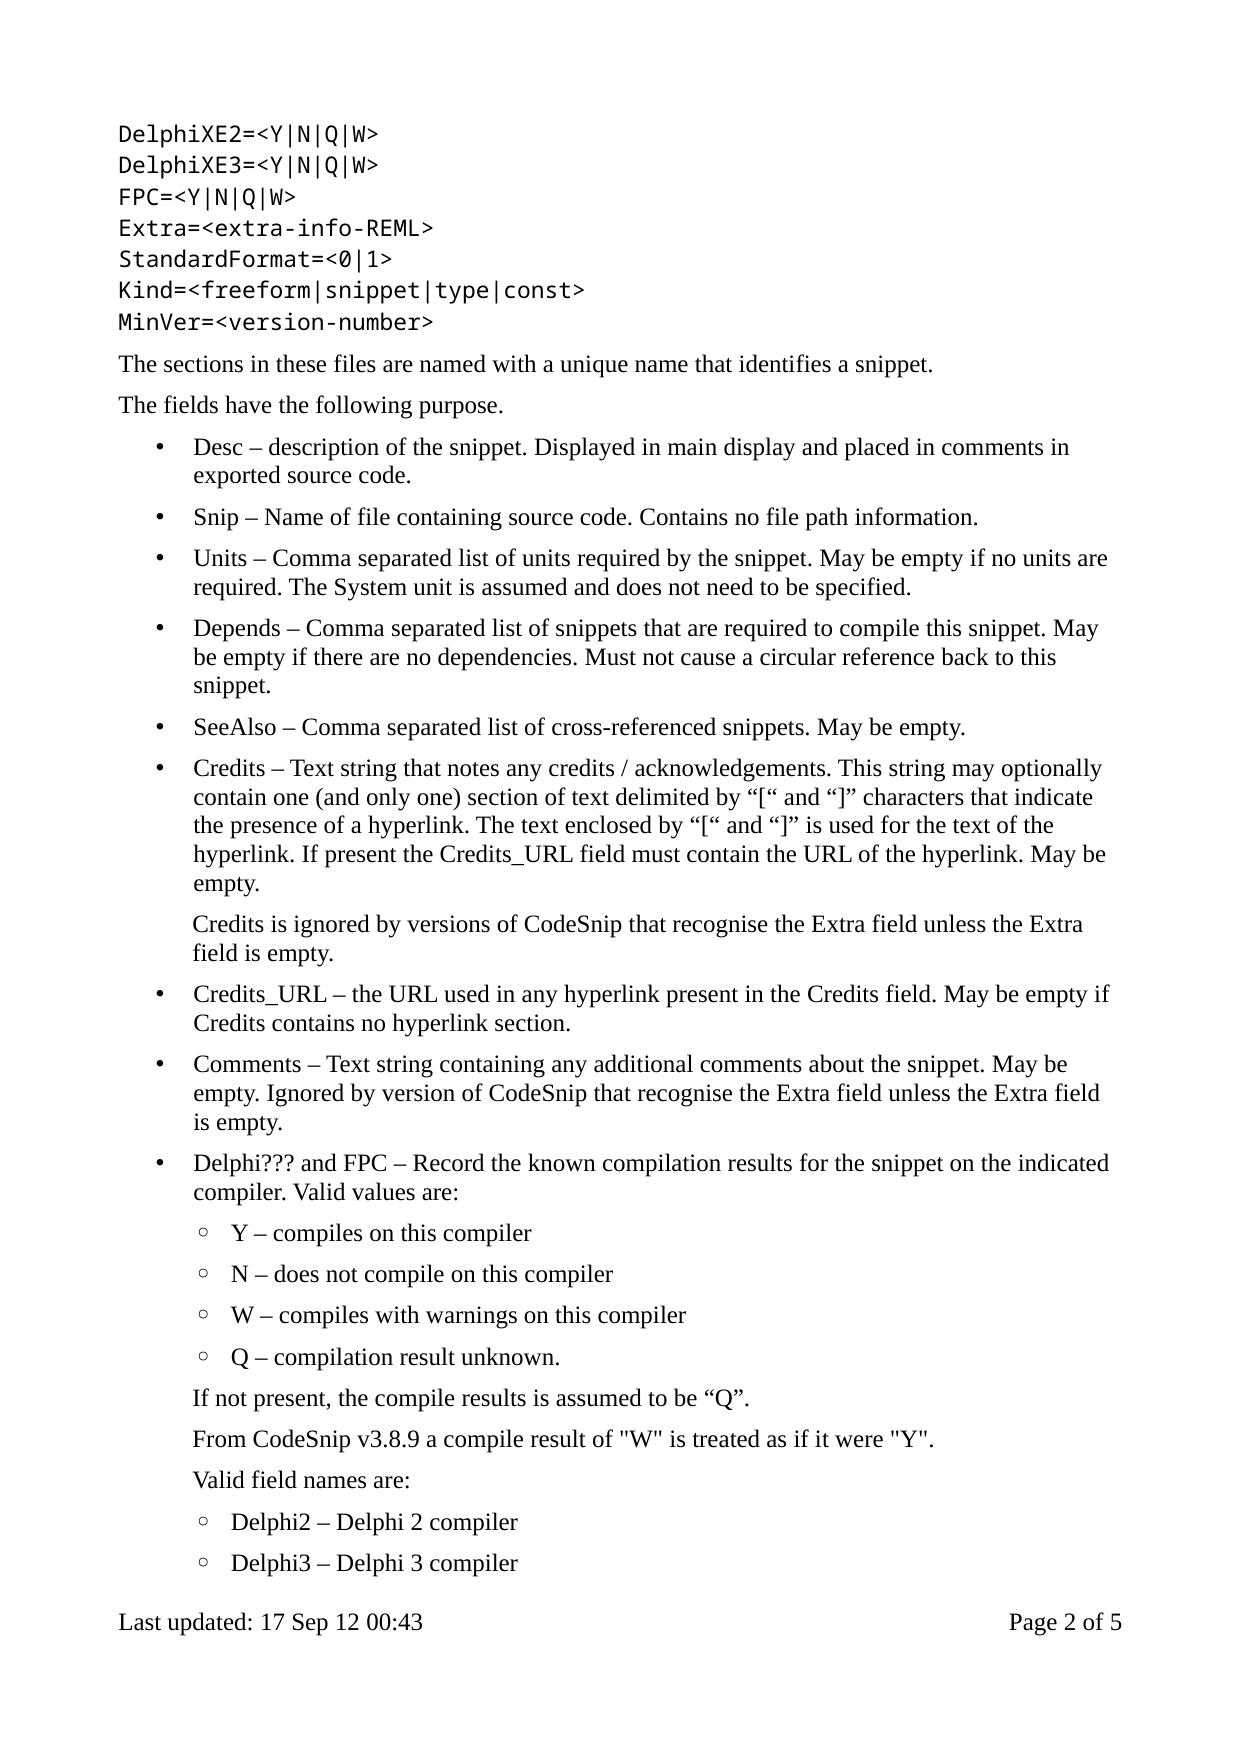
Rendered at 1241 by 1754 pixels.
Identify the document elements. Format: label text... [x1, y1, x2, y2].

list Delphi??? and FPC – Record the known compilation results for the snippet on the indicated compiler. Valid values are: [156, 1148, 1122, 1206]
text From CodeSnip v3.8.9 a compile result of "W" is treated as if it were "Y". [192, 1424, 1122, 1453]
list SeeAlso – Comma separated list of cross-referenced snippets. May be empty. [156, 712, 1122, 741]
list Y – compiles on this compiler [193, 1218, 1122, 1247]
list N – does not compile on this compiler [193, 1259, 1122, 1288]
text Credits is ignored by versions of CodeSnip that recognise the Extra field unless the Extra field is empty. [192, 909, 1122, 967]
list Depends – Comma separated list of snippets that are required to compile this snippet. May be empty if there are no dependencies. Must not cause a circular reference back to this snippet. [156, 613, 1122, 699]
list Q – compilation result unknown. [193, 1342, 1122, 1371]
list Delphi3 – Delphi 3 compiler [193, 1548, 1122, 1577]
list Desc – description of the snippet. Displayed in main display and placed in comments in exported source code. [156, 432, 1122, 489]
text DelphiXE3=<Y|N|Q|W> [118, 149, 1122, 181]
list Credits – Text string that notes any credits / acknowledgements. This string may optionally contain one (and only one) section of text delimited by “[“ and “]” characters that indicate the presence of a hyperlink. The text enclosed by “[“ and “]” is used for the text of the hyperlink. If present the Credits_URL field must contain the URL of the hyperlink. May be empty. [156, 753, 1122, 897]
list W – compiles with warnings on this compiler [193, 1301, 1122, 1329]
list Snip – Name of file containing source code. Contains no file path information. [156, 502, 1122, 531]
text If not present, the compile results is assumed to be “Q”. [192, 1383, 1122, 1412]
text The sections in these files are named with a unique name that identifies a snippet. [118, 349, 1122, 378]
list Units – Comma separated list of units required by the snippet. May be empty if no units are required. The System unit is assumed and does not need to be specified. [156, 543, 1122, 601]
list Comments – Text string containing any additional comments about the snippet. May be empty. Ignored by version of CodeSnip that recognise the Extra field unless the Extra field is empty. [156, 1049, 1122, 1136]
list Credits_URL – the URL used in any hyperlink present in the Credits field. May be empty if Credits contains no hyperlink section. [156, 979, 1122, 1037]
text StandardFormat=<0|1> [118, 243, 1122, 274]
text Valid field names are: [192, 1466, 1122, 1494]
text DelphiXE2=<Y|N|Q|W> [118, 118, 1122, 149]
text The fields have the following purpose. [118, 391, 1122, 419]
text MinVer=<version-number> [118, 306, 1122, 337]
list Delphi2 – Delphi 2 compiler [193, 1507, 1122, 1536]
text Kind=<freeform|snippet|type|const> [118, 274, 1122, 306]
text FPC=<Y|N|Q|W> [118, 181, 1122, 212]
text Extra=<extra-info-REML> [118, 212, 1122, 243]
